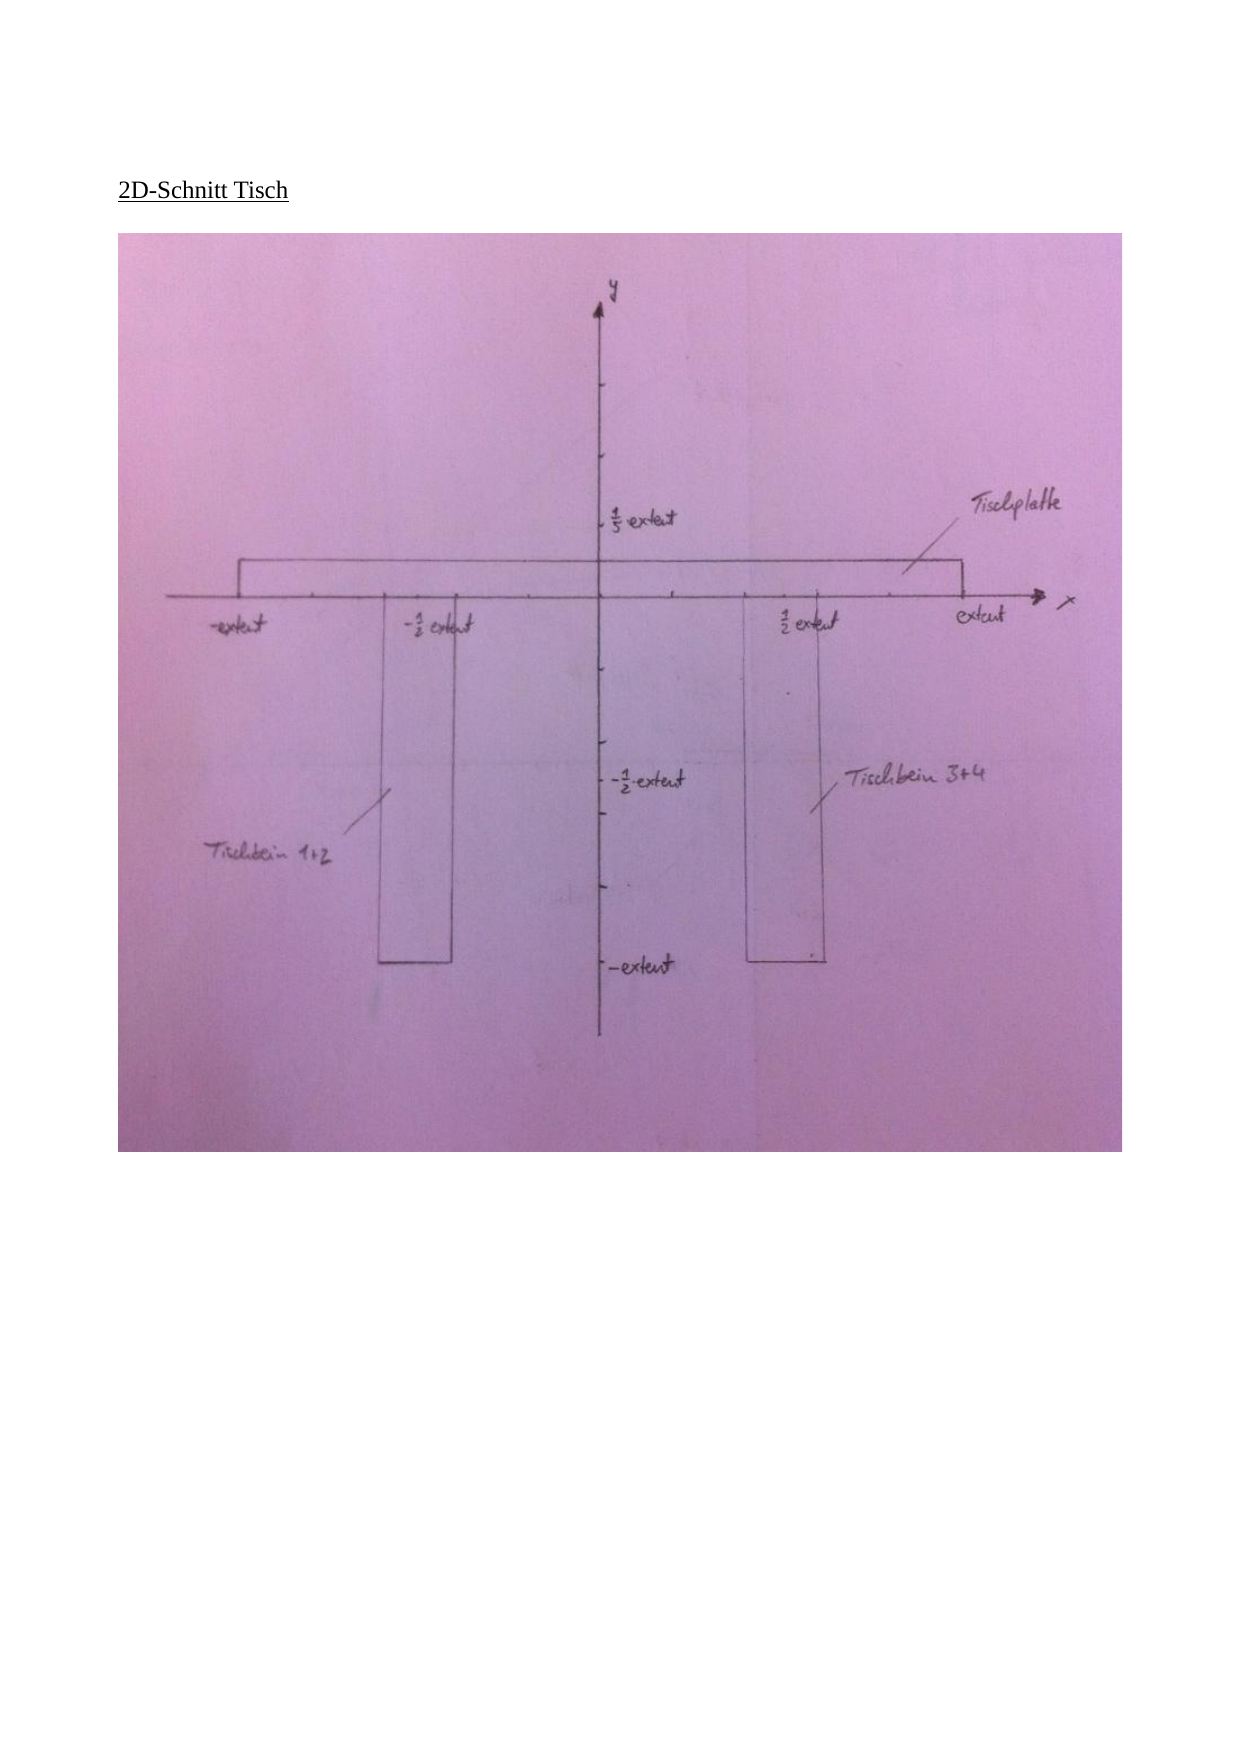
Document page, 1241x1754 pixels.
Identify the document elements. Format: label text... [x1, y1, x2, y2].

picture [118, 233, 1123, 1152]
text 2D-Schnitt Tisch [118, 176, 1122, 204]
